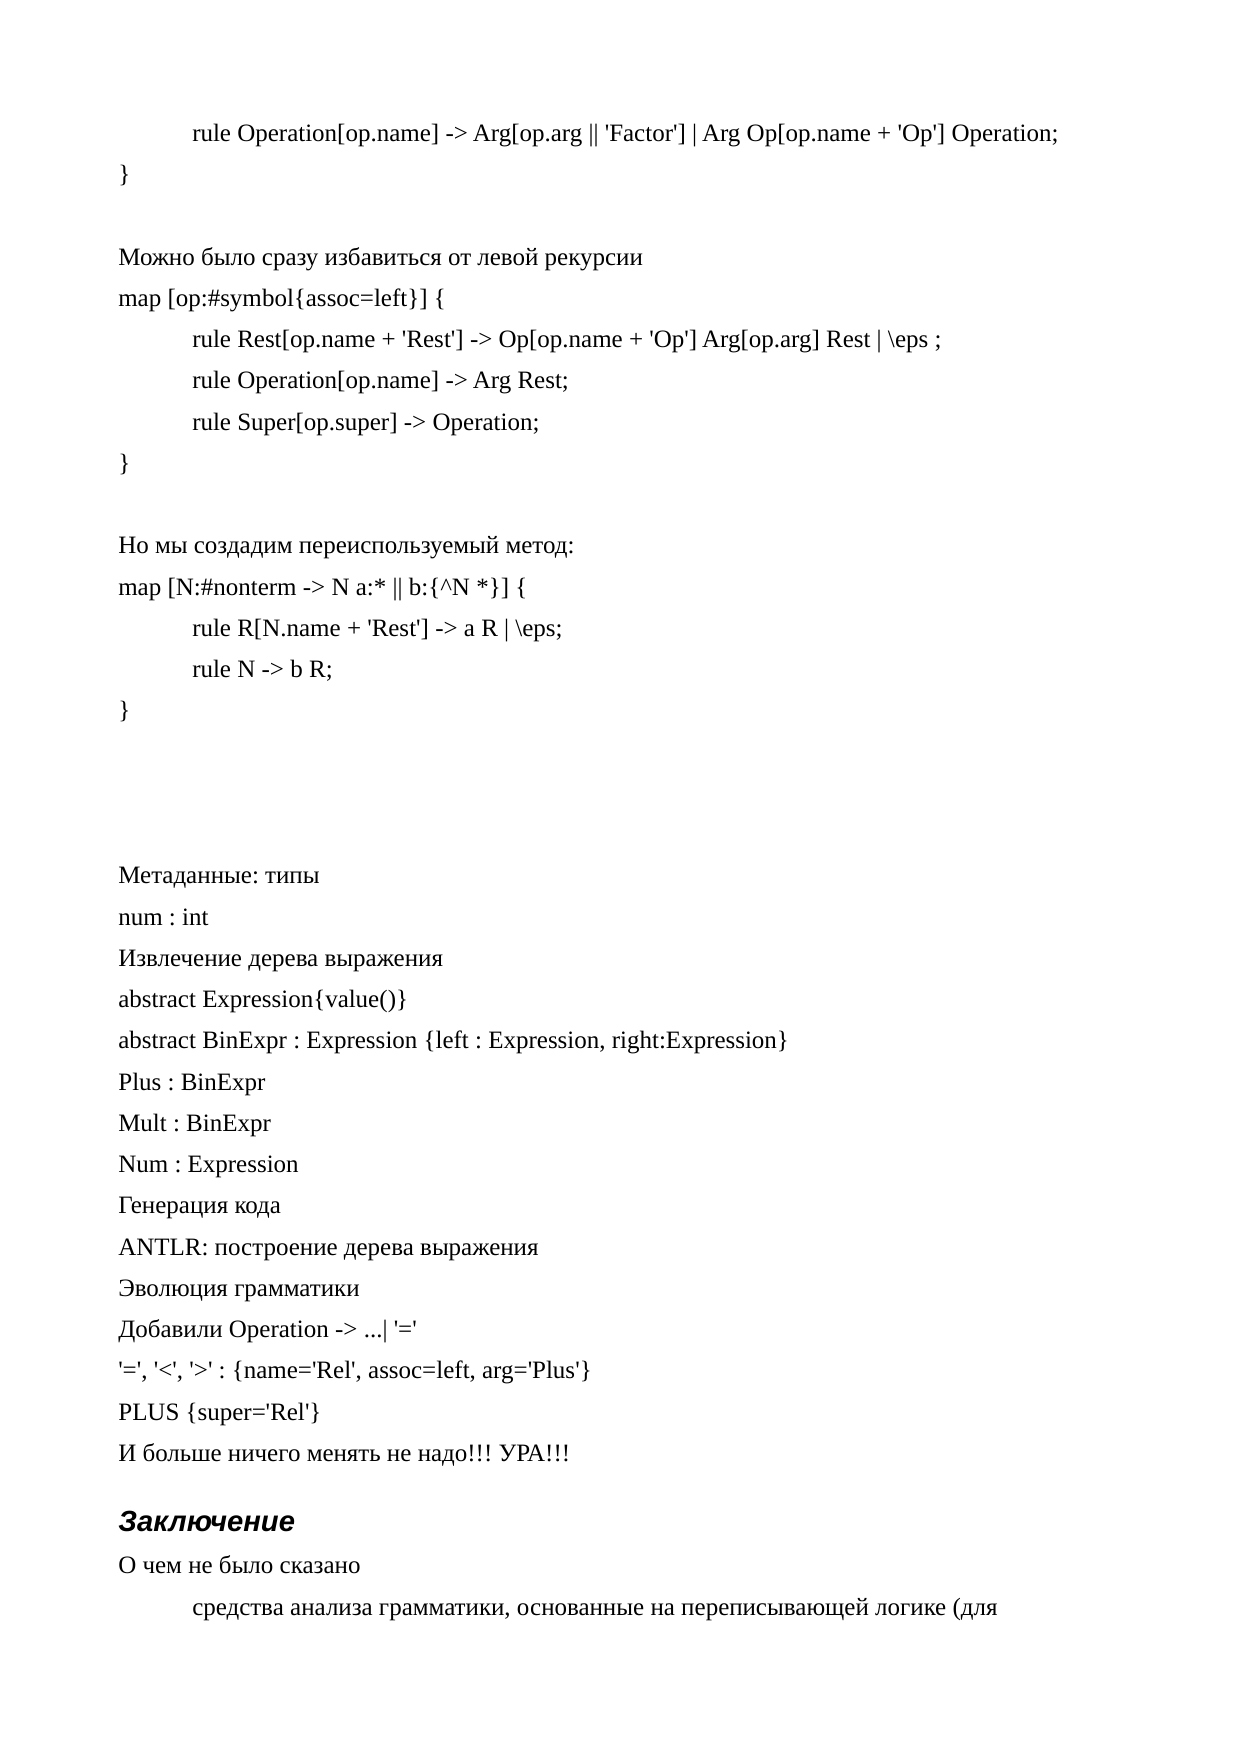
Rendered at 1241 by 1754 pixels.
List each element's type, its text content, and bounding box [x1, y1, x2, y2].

text Mult : BinExpr [118, 1108, 1122, 1137]
text map [op:#symbol{assoc=left}] { [118, 283, 1122, 312]
text Метаданные: типы [118, 861, 1122, 889]
text '=', '<', '>' : {name='Rel', assoc=left, arg='Plus'} [118, 1356, 1122, 1384]
text Извлечение дерева выражения [118, 943, 1122, 972]
text PLUS {super='Rel'} [118, 1397, 1122, 1426]
text rule Operation[op.name] -> Arg[op.arg || 'Factor'] | Arg Op[op.name + 'Op'] Operation; [118, 118, 1122, 147]
text ANTLR: построение дерева выражения [118, 1232, 1122, 1261]
subtitle Заключение [118, 1504, 1122, 1538]
text rule Operation[op.name] -> Arg Rest; [118, 366, 1122, 394]
text Можно было сразу избавиться от левой рекурсии [118, 242, 1122, 271]
text О чем не было сказано [118, 1550, 1122, 1579]
text Plus : BinExpr [118, 1067, 1122, 1096]
text map [N:#nonterm -> N a:* || b:{^N *}] { [118, 572, 1122, 601]
text Но мы создадим переиспользуемый метод: [118, 531, 1122, 559]
text abstract BinExpr : Expression {left : Expression, right:Expression} [118, 1026, 1122, 1054]
text rule Super[op.super] -> Operation; [118, 407, 1122, 436]
text И больше ничего менять не надо!!! УРА!!! [118, 1438, 1122, 1467]
text Num : Expression [118, 1149, 1122, 1178]
text Генерация кода [118, 1191, 1122, 1219]
text } [118, 696, 1122, 724]
text средства анализа грамматики, основанные на переписывающей логике (для [118, 1592, 1122, 1620]
text rule R[N.name + 'Rest'] -> a R | \eps; [118, 613, 1122, 642]
text } [118, 159, 1122, 188]
text } [118, 448, 1122, 477]
text num : int [118, 902, 1122, 931]
text abstract Expression{value()} [118, 984, 1122, 1013]
text rule N -> b R; [118, 654, 1122, 683]
text Добавили Operation -> ...| '=' [118, 1314, 1122, 1343]
text rule Rest[op.name + 'Rest'] -> Op[op.name + 'Op'] Arg[op.arg] Rest | \eps ; [118, 324, 1122, 353]
text Эволюция грамматики [118, 1273, 1122, 1302]
